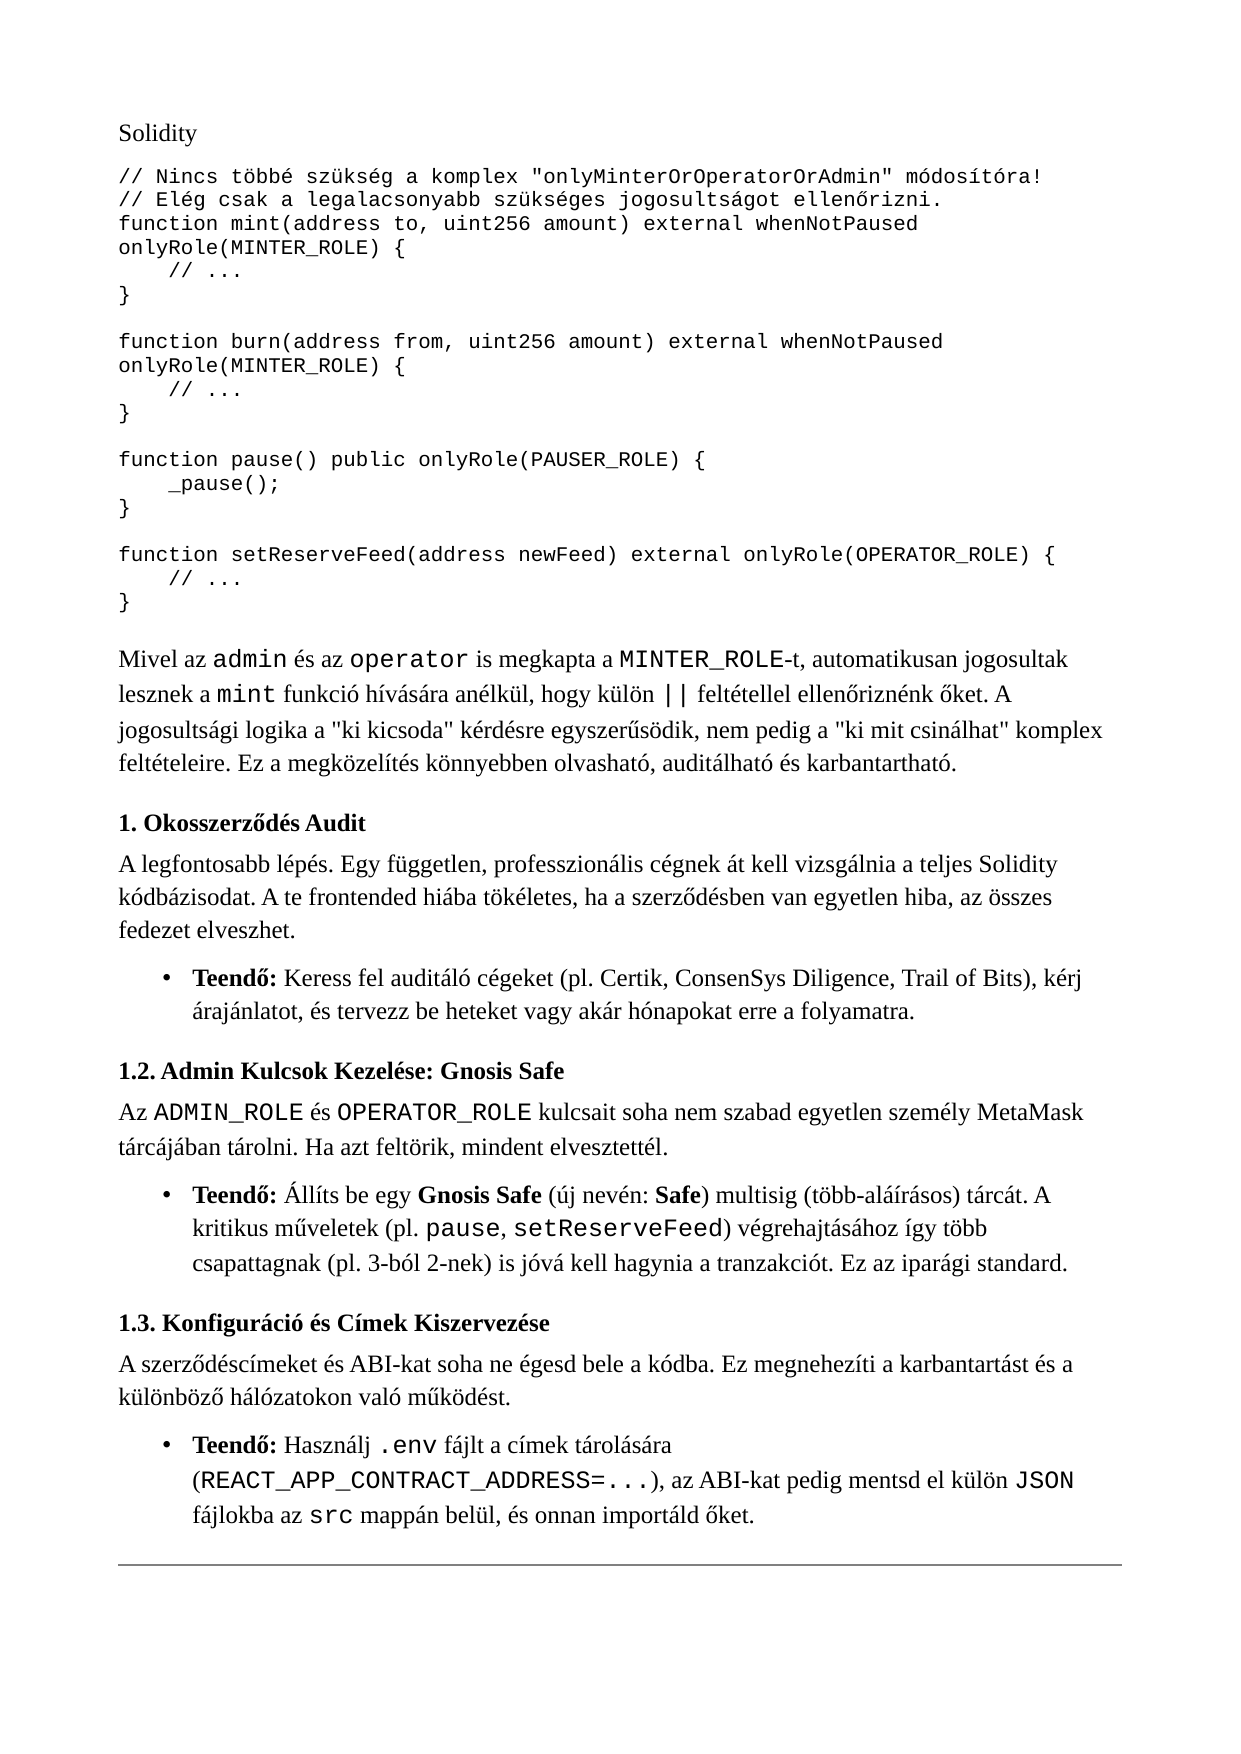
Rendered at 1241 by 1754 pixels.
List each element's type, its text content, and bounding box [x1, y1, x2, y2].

text function burn(address from, uint256 amount) external whenNotPaused onlyRole(MINTER_ROLE) { [118, 331, 1122, 378]
subtitle 1.3. Konfiguráció és Címek Kiszervezése [118, 1308, 1122, 1337]
text } [118, 497, 1122, 520]
text function setReserveFeed(address newFeed) external onlyRole(OPERATOR_ROLE) { [118, 544, 1122, 568]
text function mint(address to, uint256 amount) external whenNotPaused onlyRole(MINTER_ROLE) { [118, 213, 1122, 260]
text A legfontosabb lépés. Egy független, professzionális cégnek át kell vizsgálnia a teljes Solidity kódbázisodat. A te frontended hiába tökéletes, ha a szerződésben van egyetlen hiba, az összes fedezet elveszhet. [118, 849, 1122, 944]
text A szerződéscímeket és ABI-kat soha ne égesd bele a kódba. Ez megnehezíti a karbantartást és a különböző hálózatokon való működést. [118, 1349, 1122, 1411]
text // Nincs többé szükség a komplex "onlyMinterOrOperatorOrAdmin" módosítóra! [118, 166, 1122, 189]
text function pause() public onlyRole(PAUSER_ROLE) { [118, 449, 1122, 473]
text } [118, 284, 1122, 308]
text Solidity [118, 118, 1122, 147]
text } [118, 591, 1122, 615]
text Az ADMIN_ROLE és OPERATOR_ROLE kulcsait soha nem szabad egyetlen személy MetaMask tárcájában tárolni. Ha azt feltörik, mindent elvesztettél. [118, 1097, 1122, 1161]
text // Elég csak a legalacsonyabb szükséges jogosultságot ellenőrizni. [118, 189, 1122, 213]
text Mivel az admin és az operator is megkapta a MINTER_ROLE-t, automatikusan jogosultak lesznek a mint funkció hívására anélkül, hogy külön || feltétellel ellenőriznénk őket. A jogosultsági logika a "ki kicsoda" kérdésre egyszerűsödik, nem pedig a "ki mit csinálhat" komplex feltételeire. Ez a megközelítés könnyebben olvasható, auditálható és karbantartható. [118, 644, 1122, 776]
text // ... [118, 260, 1122, 284]
text _pause(); [118, 473, 1122, 497]
text } [118, 402, 1122, 426]
text // ... [118, 568, 1122, 591]
subtitle 1.2. Admin Kulcsok Kezelése: Gnosis Safe [118, 1056, 1122, 1084]
subtitle 1. Okosszerződés Audit [118, 808, 1122, 837]
list Teendő: Használj .env fájlt a címek tárolására (REACT_APP_CONTRACT_ADDRESS=...), az ABI-kat pedig mentsd el külön JSON fájlokba az src mappán belül, és onnan importáld őket. [162, 1430, 1122, 1531]
list Teendő: Keress fel auditáló cégeket (pl. Certik, ConsenSys Diligence, Trail of Bits), kérj árajánlatot, és tervezz be heteket vagy akár hónapokat erre a folyamatra. [162, 963, 1122, 1024]
list Teendő: Állíts be egy Gnosis Safe (új nevén: Safe) multisig (több-aláírásos) tárcát. A kritikus műveletek (pl. pause, setReserveFeed) végrehajtásához így több csapattagnak (pl. 3-ból 2-nek) is jóvá kell hagynia a tranzakciót. Ez az iparági standard. [162, 1180, 1122, 1277]
text // ... [118, 378, 1122, 402]
